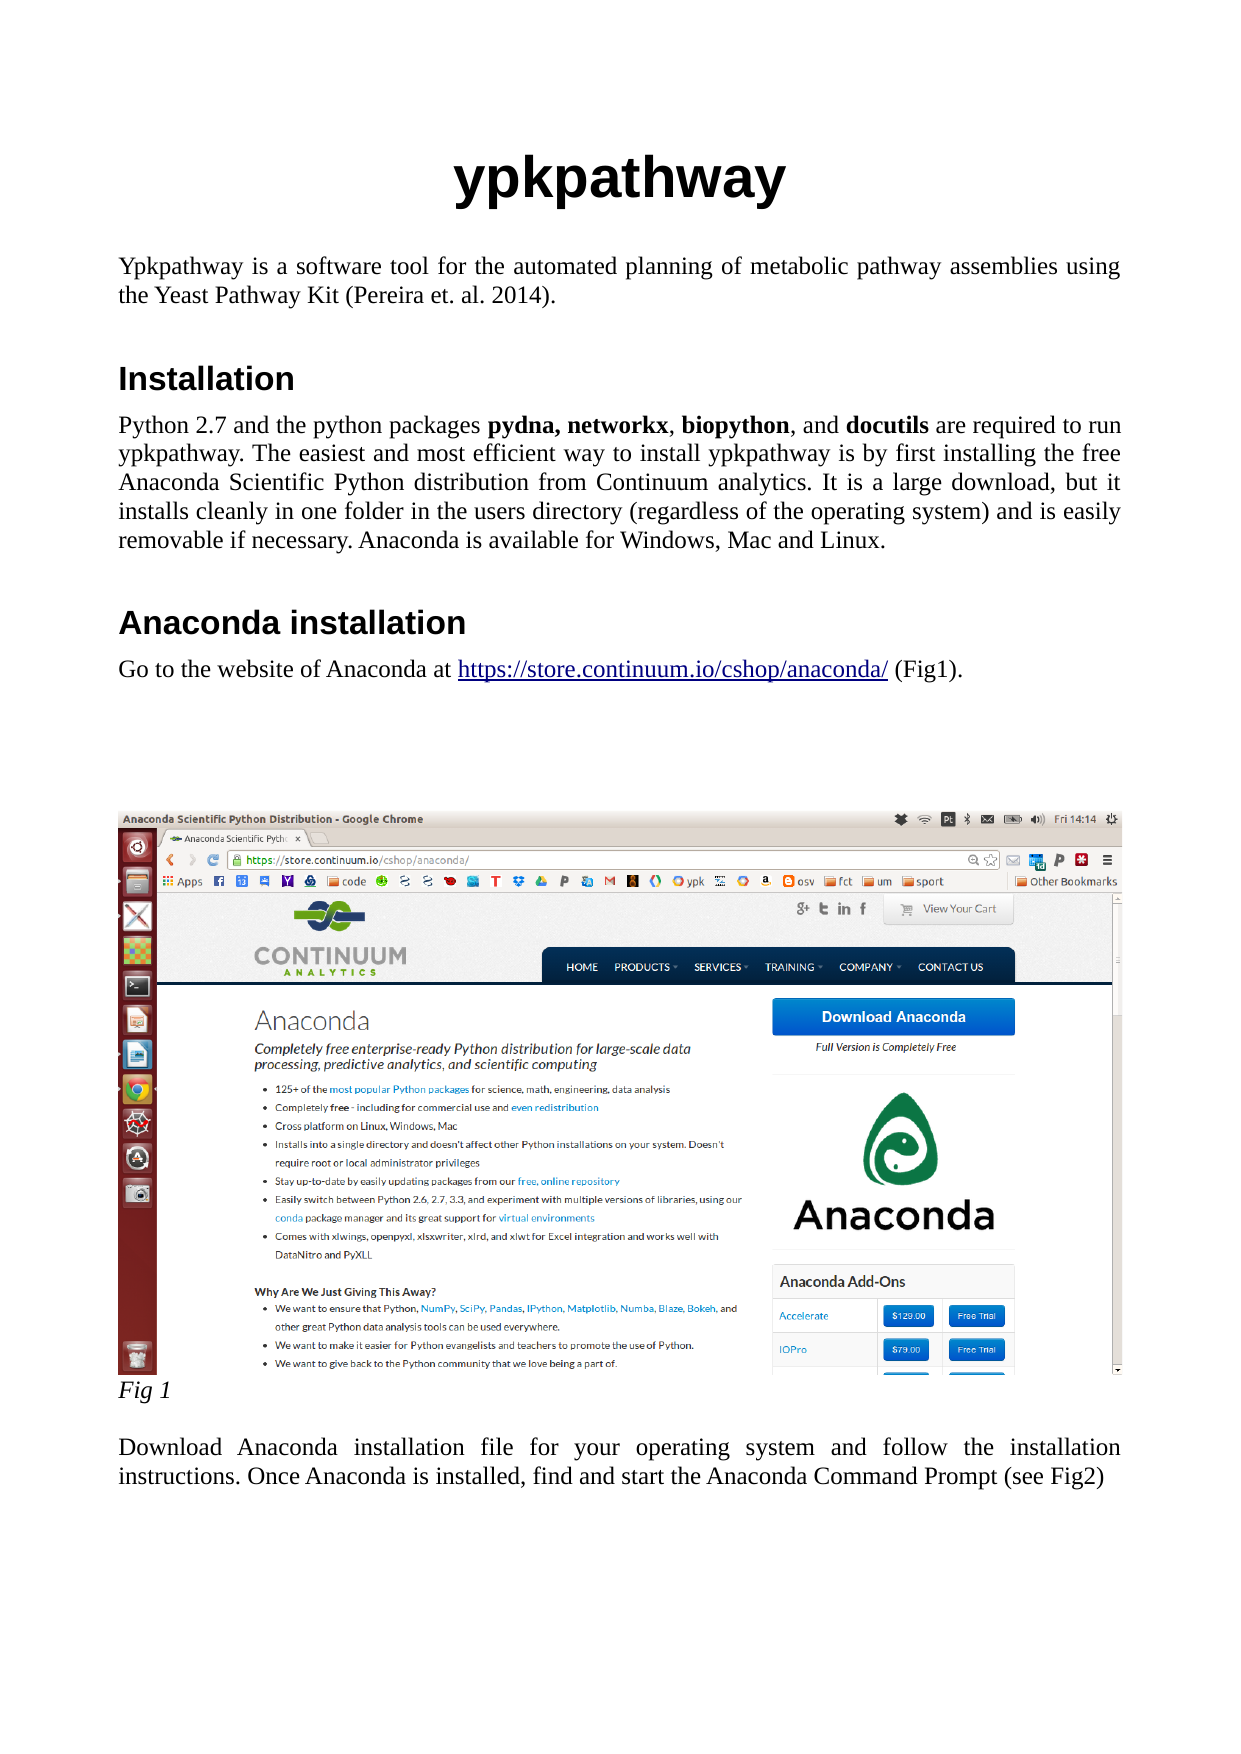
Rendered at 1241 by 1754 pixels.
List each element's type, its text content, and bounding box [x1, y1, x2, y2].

subtitle Anaconda installation [118, 603, 1122, 642]
text Ypkpathway is a software tool for the automated planning of metabolic pathway assemblies using the Yeast Pathway Kit (Pereira et. al. 2014). [118, 251, 1122, 309]
text Fig 1 [118, 1375, 1122, 1403]
text Download Anaconda installation file for your operating system and follow the installation instructions. Once Anaconda is installed, find and start the Anaconda Command Prompt (see Fig2) [118, 1432, 1122, 1490]
subtitle Installation [118, 358, 1122, 397]
text Go to the website of Anaconda at https://store.continuum.io/cshop/anaconda/ (Fig1). [118, 654, 1122, 683]
text Python 2.7 and the python packages pydna, networkx, biopython, and docutils are required to run ypkpathway. The easiest and most efficient way to install ypkpathway is by first installing the free Anaconda Scientific Python distribution from Continuum analytics. It is a large download, but it installs cleanly in one folder in the users directory (regardless of the operating system) and is easily removable if necessary. Anaconda is available for Windows, Mac and Linux. [118, 410, 1122, 553]
title ypkpathway [118, 143, 1122, 210]
picture [118, 810, 1123, 1375]
